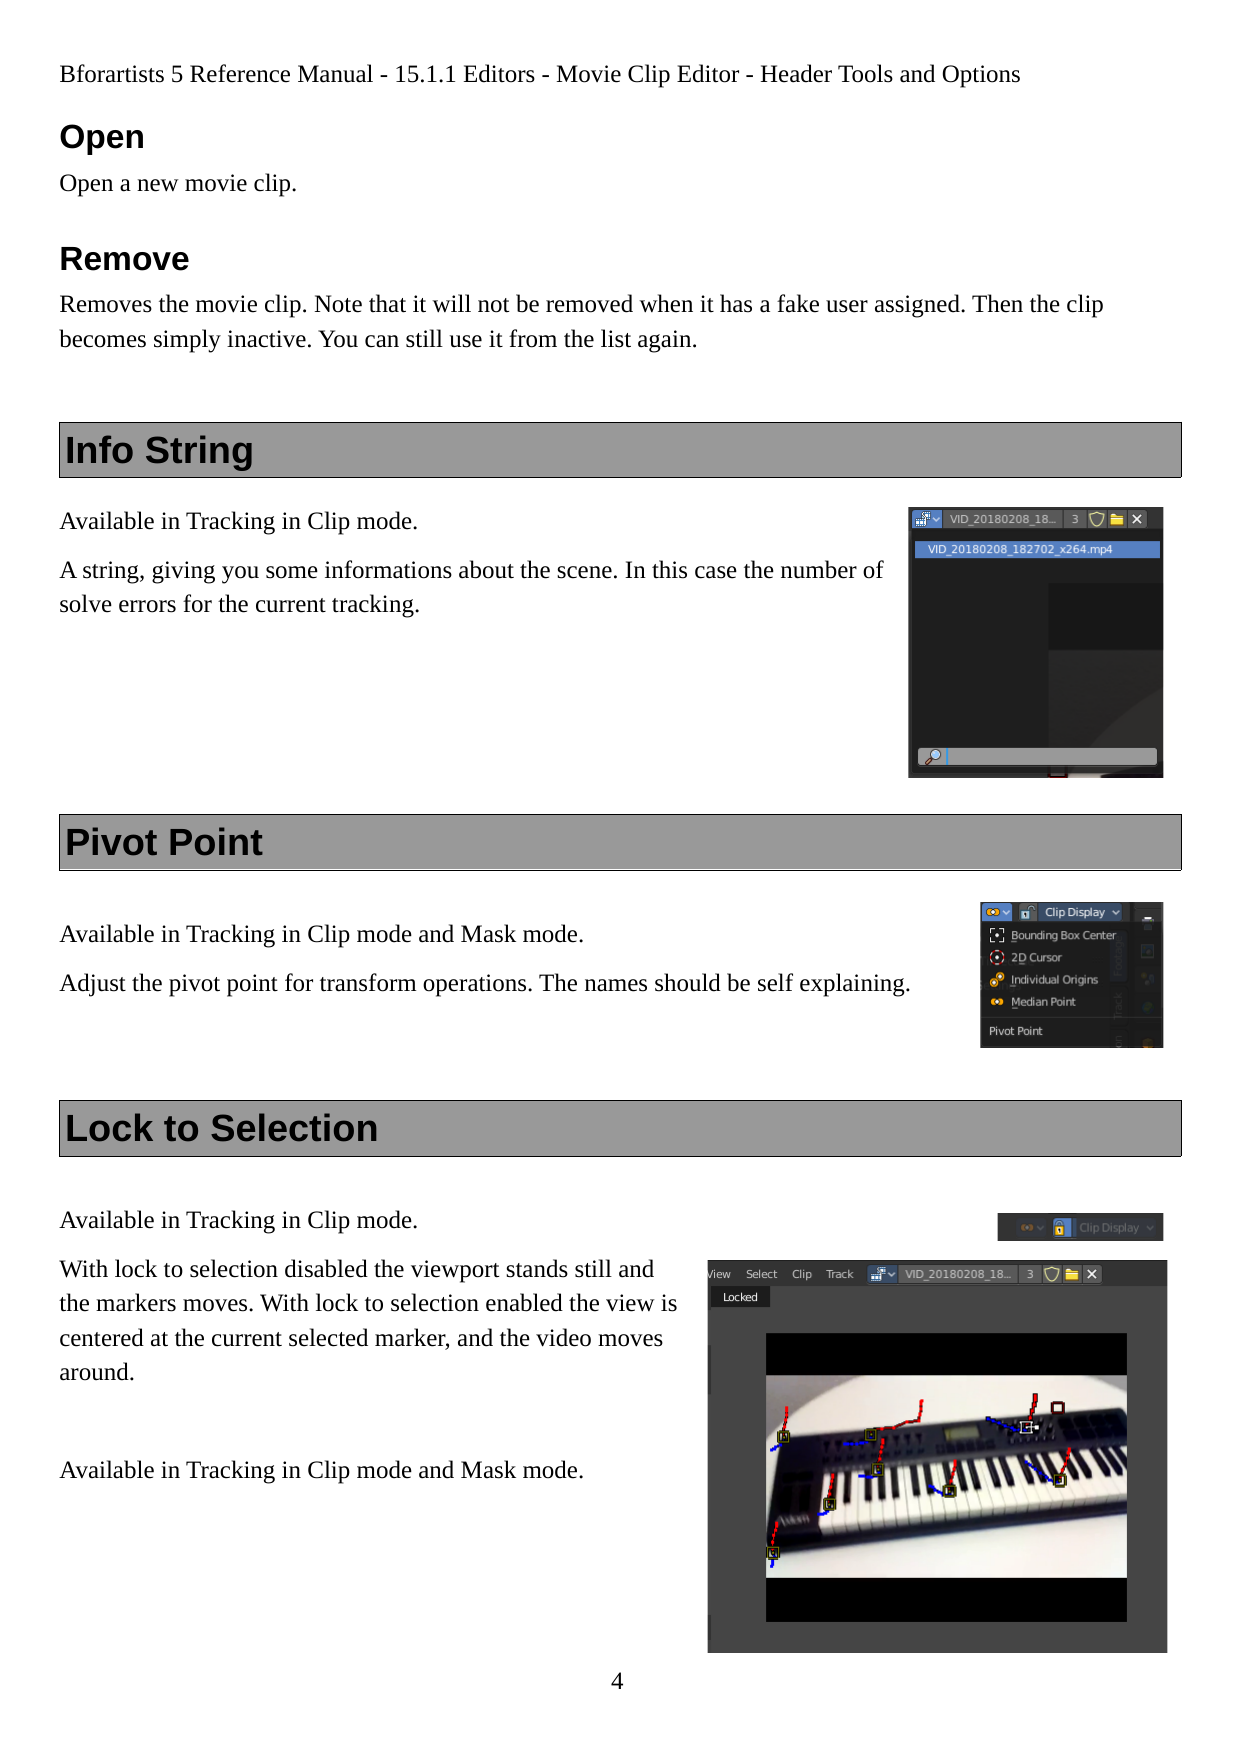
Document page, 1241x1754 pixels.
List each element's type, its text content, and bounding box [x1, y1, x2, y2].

subtitle Open [59, 117, 1181, 156]
text Open a new movie clip. [59, 168, 1181, 197]
table_header Pivot Point [60, 815, 1181, 869]
picture [997, 1213, 1164, 1241]
text Available in Tracking in Clip mode. [59, 506, 1181, 534]
subtitle Remove [59, 238, 1181, 277]
text Adjust the pivot point for transform operations. The names should be self explaining. [59, 968, 980, 996]
text Available in Tracking in Clip mode and Mask mode. [59, 919, 980, 947]
text A string, giving you some informations about the scene. In this case the number of solve errors for the current tracking. [59, 555, 908, 618]
text Available in Tracking in Clip mode. [59, 1205, 1181, 1233]
text Available in Tracking in Clip mode and Mask mode. [59, 1455, 707, 1484]
picture [707, 1260, 1168, 1653]
text With lock to selection disabled the viewport stands still and the markers moves. With lock to selection enabled the view is centered at the current selected marker, and the video moves around. [59, 1254, 1181, 1386]
text Removes the movie clip. Note that it will not be removed when it has a fake user assigned. Then the clip becomes simply inactive. You can still use it from the list again. [59, 289, 1181, 353]
picture [980, 902, 1164, 1048]
picture [908, 507, 1164, 778]
table_header Info String [60, 423, 1181, 477]
table_header Lock to Selection [60, 1101, 1181, 1156]
